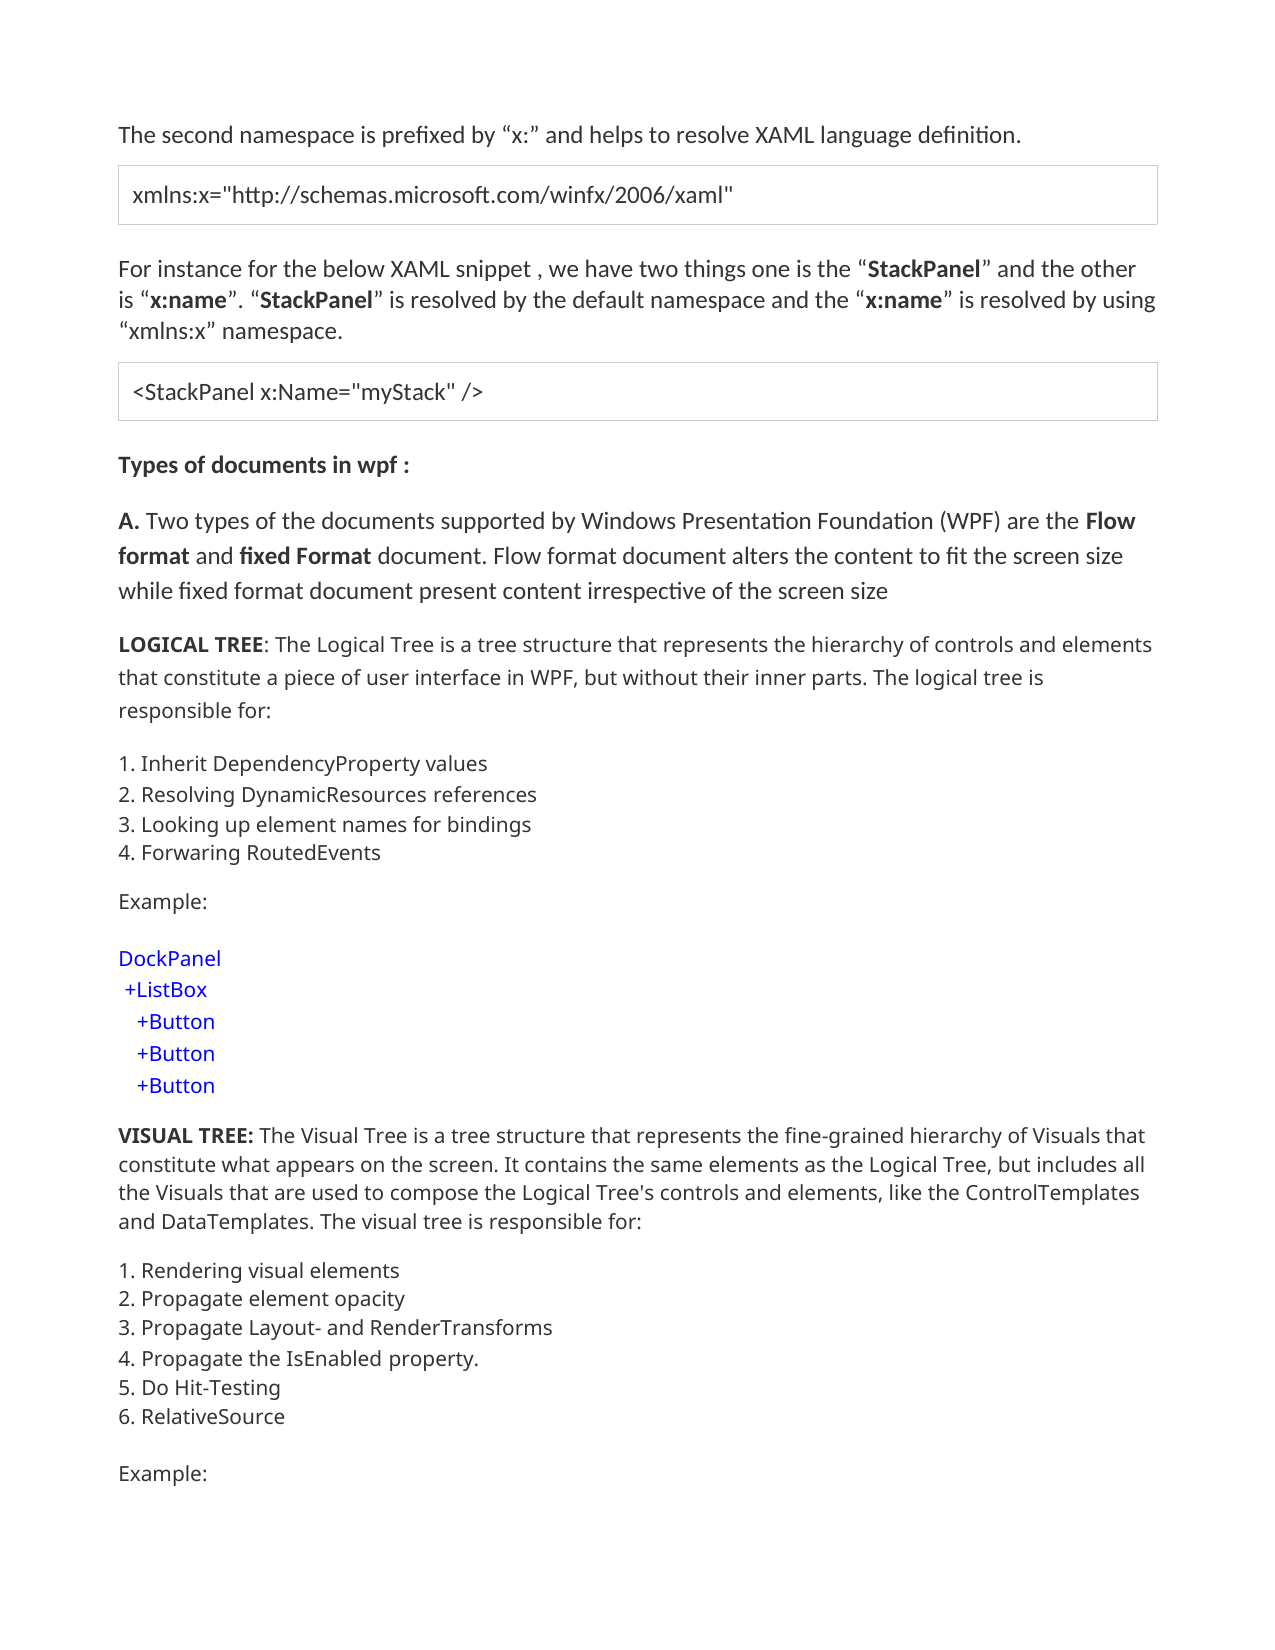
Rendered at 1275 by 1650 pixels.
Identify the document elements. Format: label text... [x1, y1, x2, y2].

text A. Two types of the documents supported by Windows Presentation Foundation (WPF) are the Flow format and fixed Format document. Flow format document alters the content to fit the screen size while fixed format document present content irrespective of the screen size [118, 505, 1157, 605]
text xmlns:x="http://schemas.microsoft.com/winfx/2006/xaml" [119, 166, 1157, 224]
text 1. Rendering visual elements 2. Propagate element opacity 3. Propagate Layout- and RenderTransforms 4. Propagate the IsEnabled property. 5. Do Hit-Testing 6. RelativeSource Example: [118, 1256, 1157, 1487]
text 1. Inherit DependencyProperty values 2. Resolving DynamicResources references 3. Looking up element names for bindings 4. Forwaring RoutedEvents [118, 749, 1157, 867]
text Types of documents in wpf : [118, 449, 1157, 479]
text LOGICAL TREE: The Logical Tree is a tree structure that represents the hierarchy of controls and elements that constitute a piece of user interface in WPF, but without their inner parts. The logical tree is responsible for: [118, 631, 1157, 724]
text <StackPanel x:Name="myStack" /> [119, 363, 1157, 420]
text For instance for the below XAML snippet , we have two things one is the “StackPanel” and the other is “x:name”. “StackPanel” is resolved by the default namespace and the “x:name” is resolved by using “xmlns:x” namespace. [118, 252, 1157, 346]
text VISUAL TREE: The Visual Tree is a tree structure that represents the fine-grained hierarchy of Visuals that constitute what appears on the screen. It contains the same elements as the Logical Tree, but includes all the Visuals that are used to compose the Logical Tree's controls and elements, like the ControlTemplates and DataTemplates. The visual tree is responsible for: [118, 1121, 1157, 1235]
text Example: DockPanel +ListBox +Button +Button +Button [118, 887, 1157, 1101]
text The second namespace is prefixed by “x:” and helps to resolve XAML language definition. [118, 118, 1157, 149]
